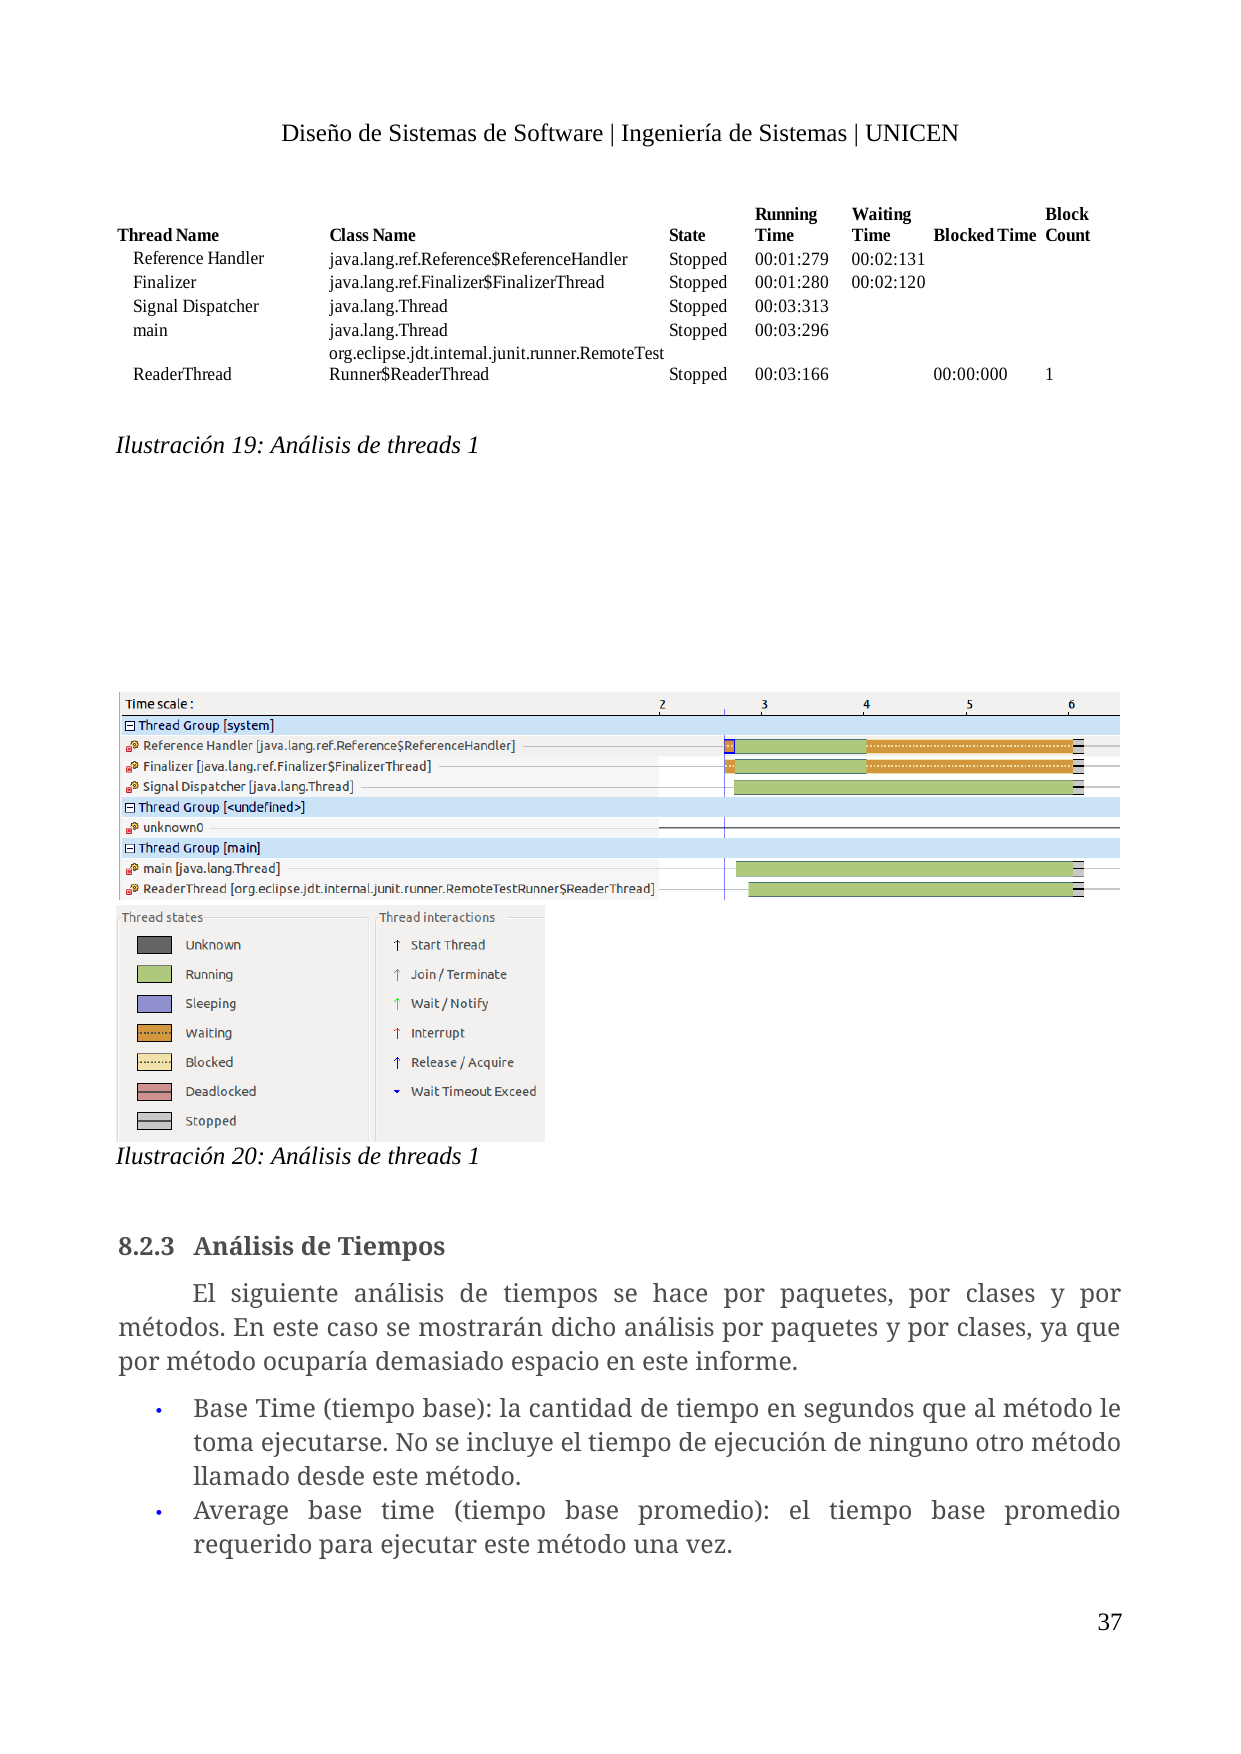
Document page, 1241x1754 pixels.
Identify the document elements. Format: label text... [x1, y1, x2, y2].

picture [115, 692, 1120, 1142]
list Base Time (tiempo base): la cantidad de tiempo en segundos que al método le toma ejecutarse. No se incluye el tiempo de ejecución de ninguno otro método llamado desde este método. [156, 1390, 1122, 1492]
text El siguiente análisis de tiempos se hace por paquetes, por clases y por métodos. En este caso se mostrarán dicho análisis por paquetes y por clases, ya que por método ocuparía demasiado espacio en este informe. [118, 1276, 1122, 1378]
text Ilustración 19: Análisis de threads 1 [115, 204, 1119, 458]
list Average base time (tiempo base promedio): el tiempo base promedio requerido para ejecutar este método una vez. [156, 1492, 1122, 1561]
subtitle Análisis de Tiempos [118, 1229, 1122, 1263]
text Ilustración 20: Análisis de threads 1 [116, 1142, 1119, 1170]
